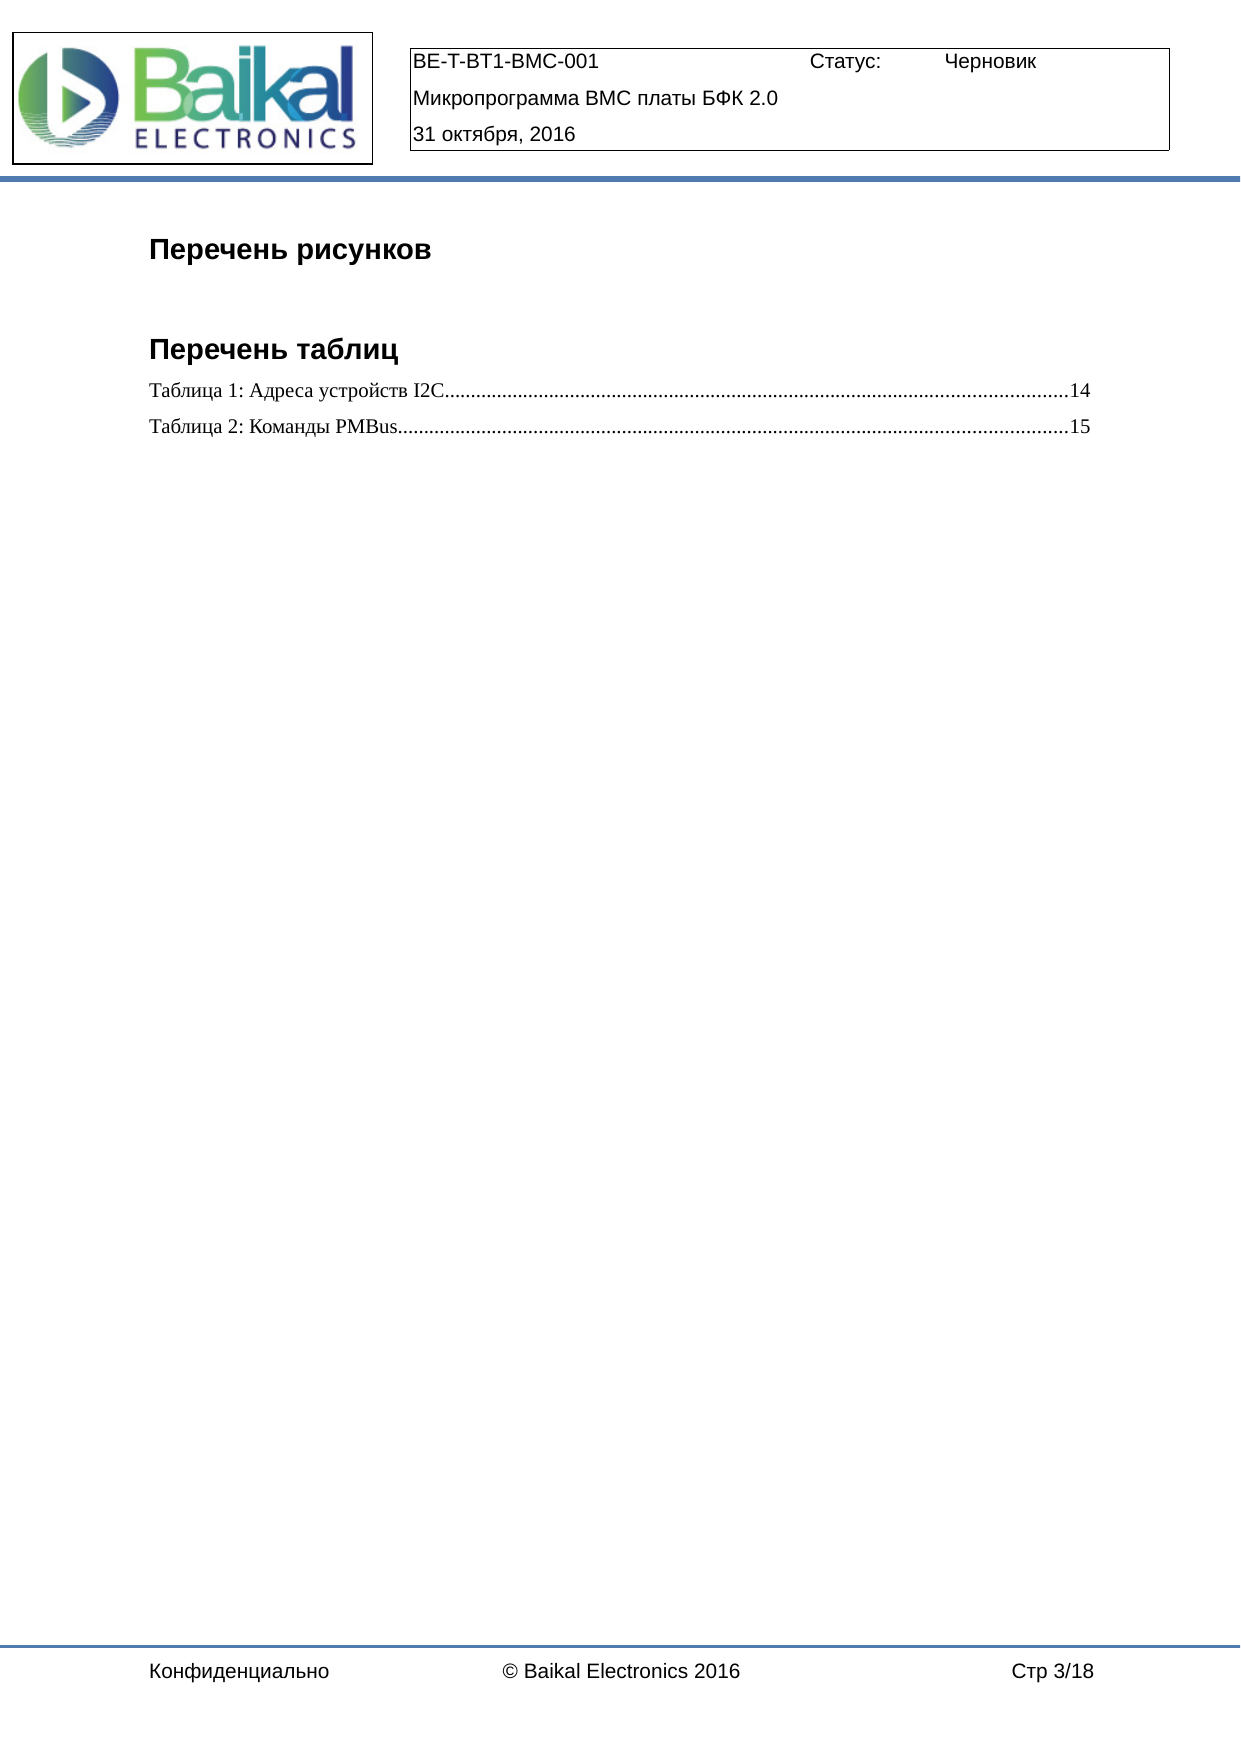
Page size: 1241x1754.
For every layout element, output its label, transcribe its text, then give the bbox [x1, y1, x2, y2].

subtitle Перечень рисунков [149, 232, 1090, 265]
picture [14, 33, 205, 52]
text Таблица 1: Адреса устройств I2C 14 [149, 378, 1090, 402]
subtitle Перечень таблиц [149, 332, 1090, 365]
text Таблица 2: Команды PMBus 15 [149, 414, 1090, 438]
